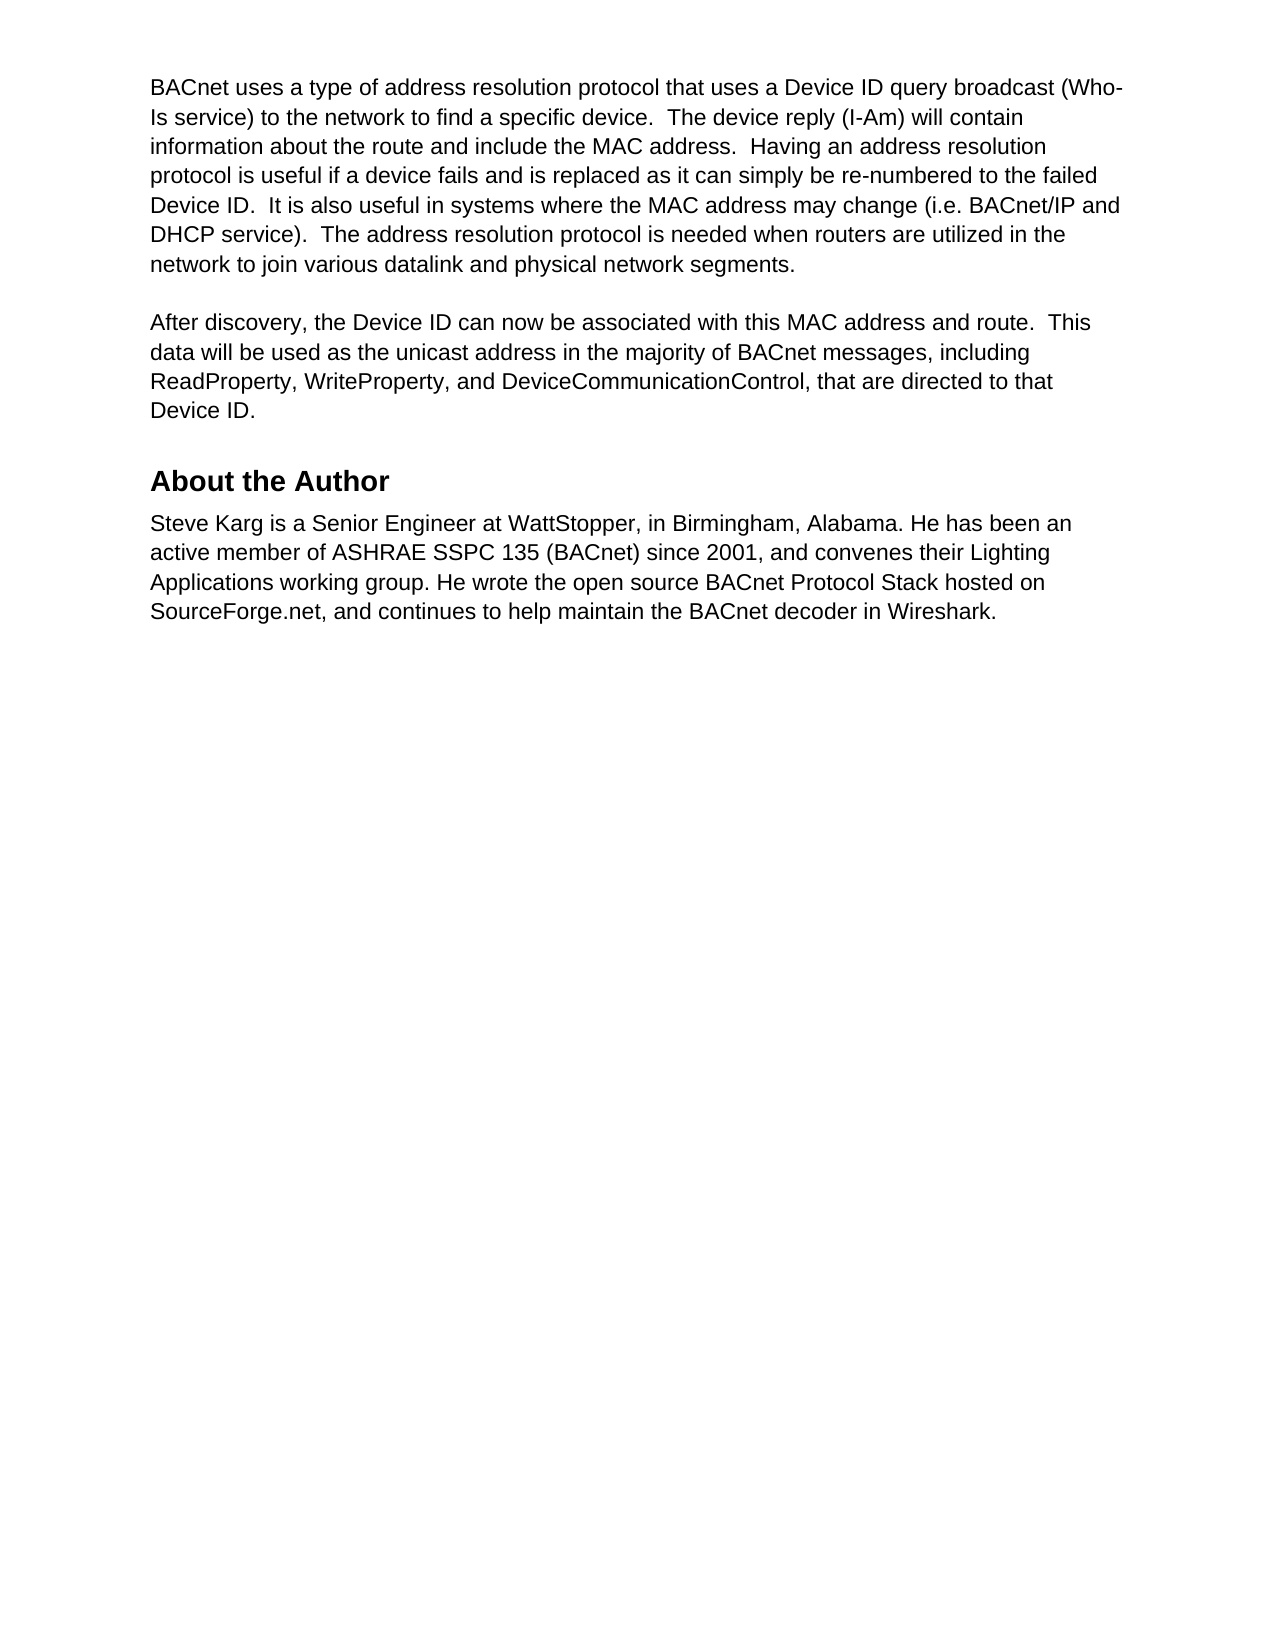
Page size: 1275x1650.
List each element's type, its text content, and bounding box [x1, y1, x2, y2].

text Steve Karg is a Senior Engineer at WattStopper, in Birmingham, Alabama. He has been an active member of ASHRAE SSPC 135 (BACnet) since 2001, and convenes their Lighting Applications working group. He wrote the open source BACnet Protocol Stack hosted on SourceForge.net, and continues to help maintain the BACnet decoder in Wireshark. [150, 511, 1125, 624]
text BACnet uses a type of address resolution protocol that uses a Device ID query broadcast (Who-Is service) to the network to find a specific device. The device reply (I-Am) will contain information about the route and include the MAC address. Having an address resolution protocol is useful if a device fails and is replaced as it can simply be re-numbered to the failed Device ID. It is also useful in systems where the MAC address may change (i.e. BACnet/IP and DHCP service). The address resolution protocol is needed when routers are utilized in the network to join various datalink and physical network segments. [150, 75, 1125, 277]
subtitle About the Author [150, 465, 1125, 498]
text After discovery, the Device ID can now be associated with this MAC address and route. This data will be used as the unicast address in the majority of BACnet messages, including ReadProperty, WriteProperty, and DeviceCommunicationControl, that are directed to that Device ID. [150, 310, 1125, 424]
